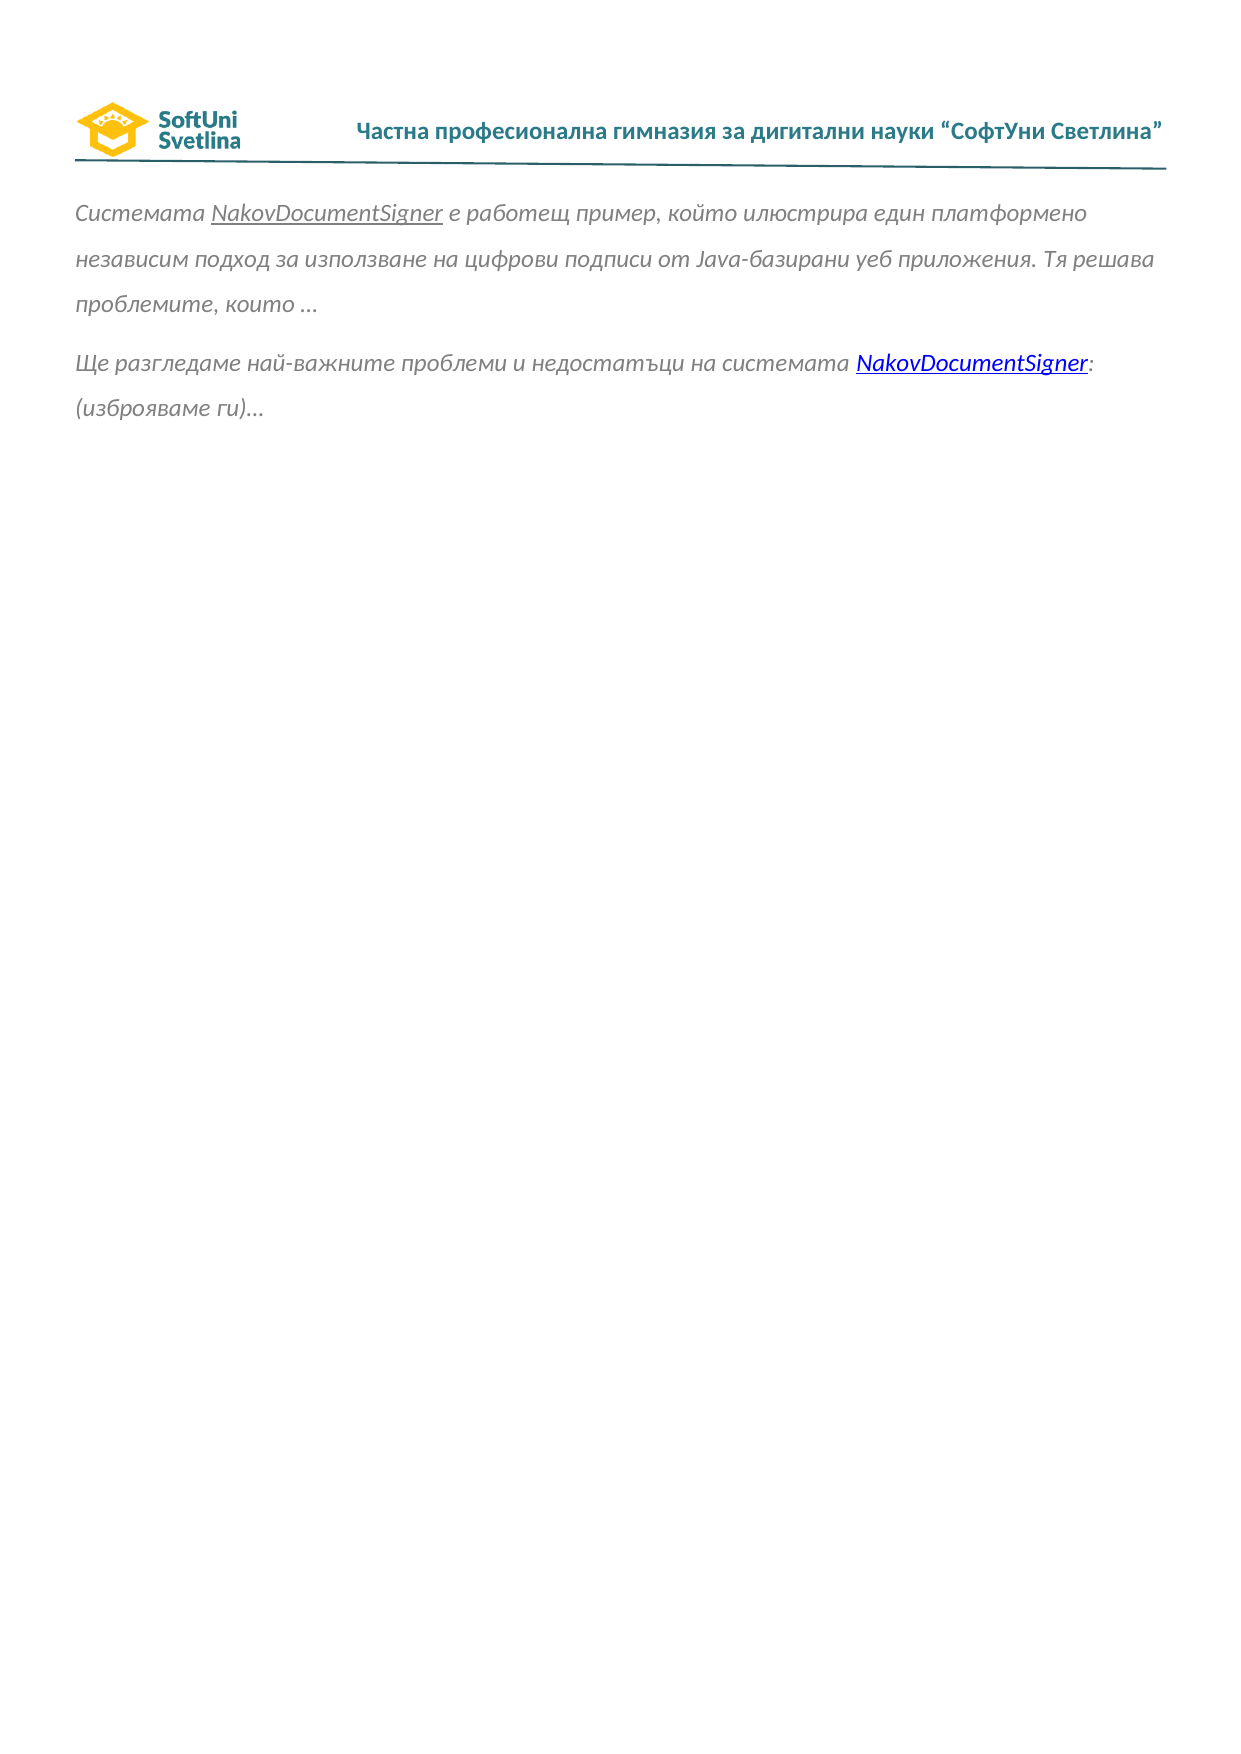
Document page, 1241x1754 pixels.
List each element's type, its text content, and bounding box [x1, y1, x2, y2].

picture [75, 102, 240, 157]
text Ще разгледаме най-важните проблеми и недостатъци на системата NakovDocumentSigner: (изброяваме ги)… [75, 347, 1181, 423]
text Системата NakovDocumentSigner е работещ пример, който илюстрира един платформено независим подход за използване на цифрови подписи от Java-базирани уеб приложения. Тя решава проблемите, които … [75, 197, 1181, 319]
